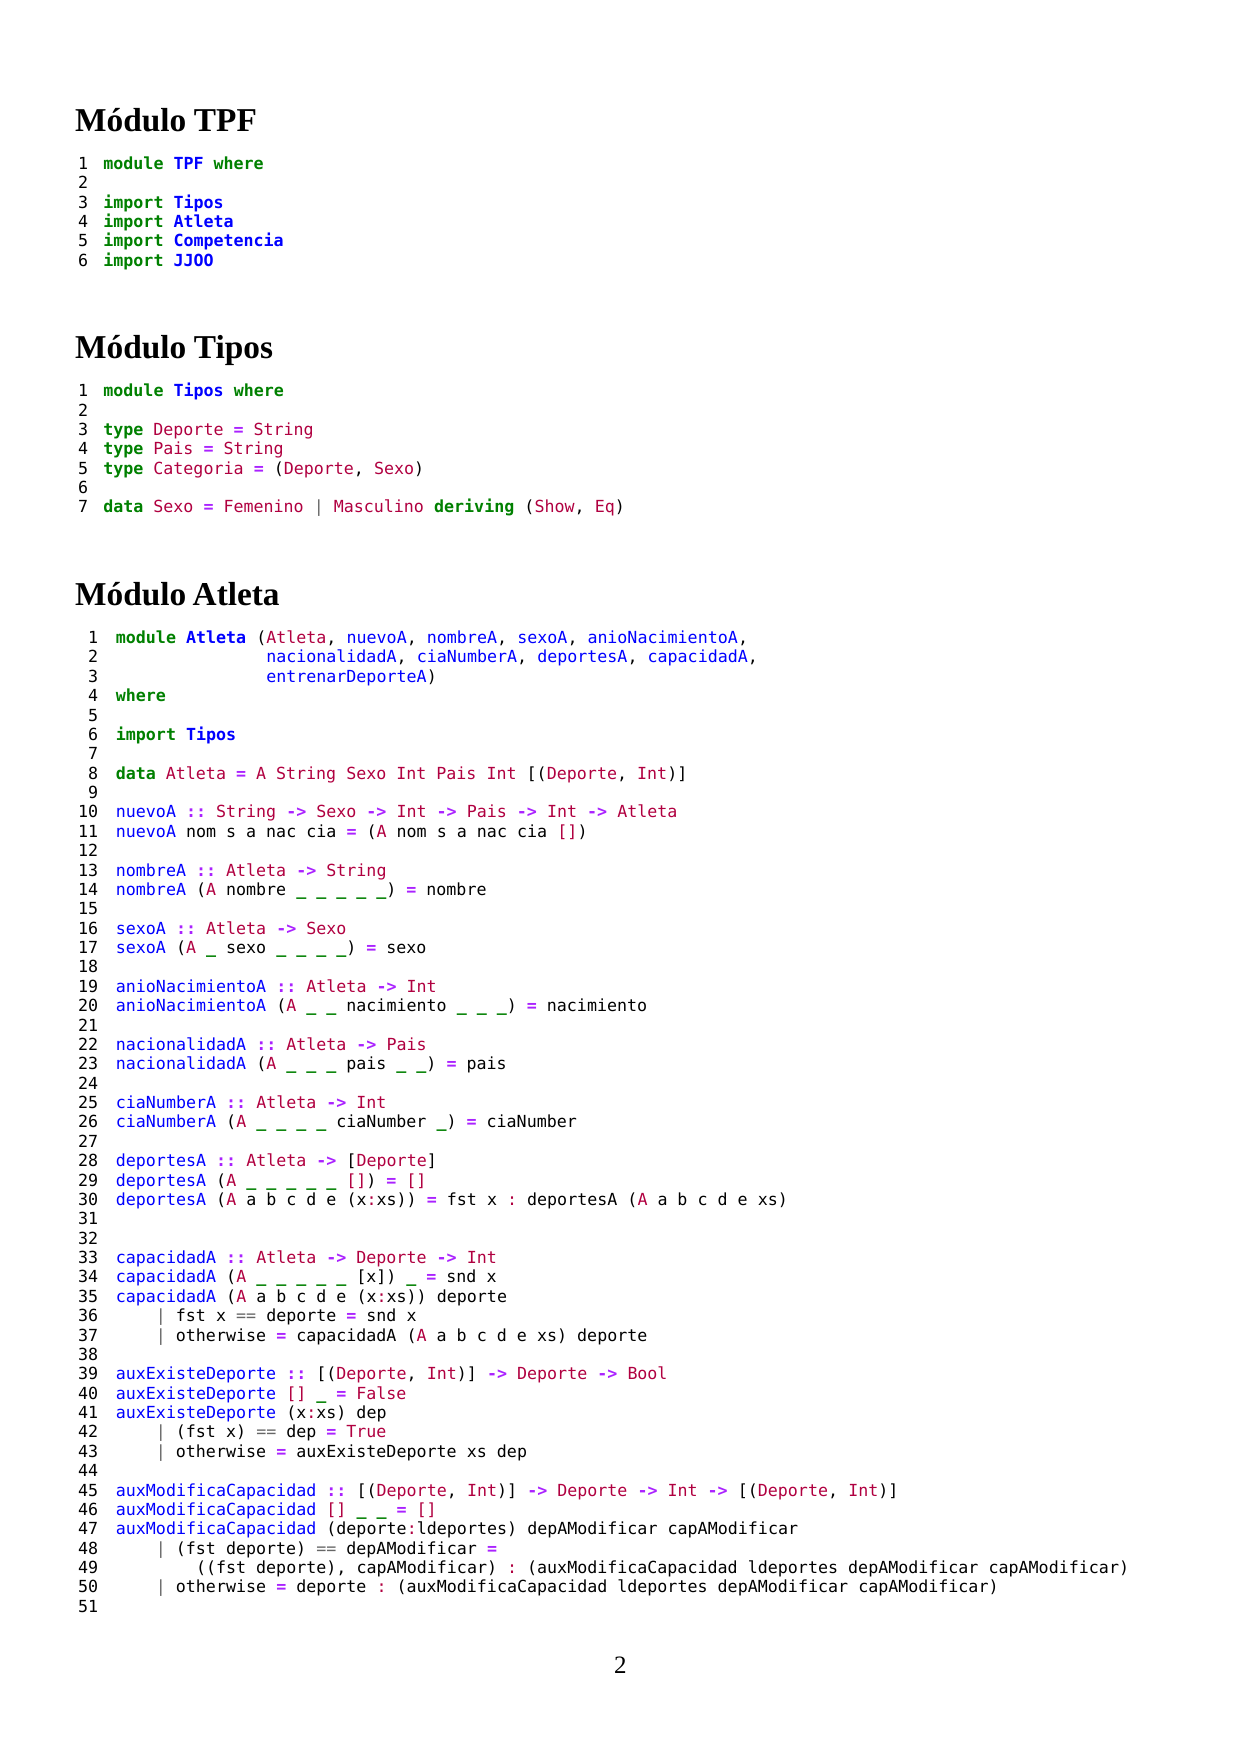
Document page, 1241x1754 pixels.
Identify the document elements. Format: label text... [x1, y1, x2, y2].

table_header module Atleta (Atleta, nuevoA, nombreA, sexoA, anioNacimientoA, nacionalidadA, ciaNumberA, deportesA, capacidadA, entrenarDeporteA) where import Tipos data Atleta = A String Sexo Int Pais Int [(Deporte, Int)] nuevoA :: String -> Sexo -> Int -> Pais -> Int -> Atleta nuevoA nom s a nac cia = (A nom s a nac cia []) nombreA :: Atleta -> String nombreA (A nombre _ _ _ _ _) = nombre sexoA :: Atleta -> Sexo sexoA (A _ sexo _ _ _ _) = sexo anioNacimientoA :: Atleta -> Int anioNacimientoA (A _ _ nacimiento _ _ _) = nacimiento nacionalidadA :: Atleta -> Pais nacionalidadA (A _ _ _ pais _ _) = pais ciaNumberA :: Atleta -> Int ciaNumberA (A _ _ _ _ ciaNumber _) = ciaNumber deportesA :: Atleta -> [Deporte] deportesA (A _ _ _ _ _ []) = [] deportesA (A a b c d e (x:xs)) = fst x : deportesA (A a b c d e xs) capacidadA :: Atleta -> Deporte -> Int capacidadA (A _ _ _ _ _ [x]) _ = snd x capacidadA (A a b c d e (x:xs)) deporte | fst x == deporte = snd x | otherwise = capacidadA (A a b c d e xs) deporte auxExisteDeporte :: [(Deporte, Int)] -> Deporte -> Bool auxExisteDeporte [] _ = False auxExisteDeporte (x:xs) dep | (fst x) == dep = True | otherwise = auxExisteDeporte xs dep auxModificaCapacidad :: [(Deporte, Int)] -> Deporte -> Int -> [(Deporte, Int)] auxModificaCapacidad [] _ _ = [] auxModificaCapacidad (deporte:ldeportes) depAModificar capAModificar | (fst deporte) == depAModificar = ((fst deporte), capAModificar) : (auxModificaCapacidad ldeportes depAModificar capAModificar) | otherwise = deporte : (auxModificaCapacidad ldeportes depAModificar capAModificar) [113, 625, 1240, 1619]
table_header 1 2 3 4 5 6 7 8 9 10 11 12 13 14 15 16 17 18 19 20 21 22 23 24 25 26 27 28 29 30 31 32 33 34 35 36 37 38 39 40 41 42 43 44 45 46 47 48 49 50 51 [75, 625, 113, 1619]
subtitle Módulo Atleta [75, 574, 1165, 612]
table_header 1 2 3 4 5 6 [75, 151, 100, 302]
table_header module Tipos where type Deporte = String type Pais = String type Categoria = (Deporte, Sexo) data Sexo = Femenino | Masculino deriving (Show, Eq) [100, 378, 766, 549]
table_header 1 2 3 4 5 6 7 [75, 378, 100, 549]
table_header module TPF where import Tipos import Atleta import Competencia import JJOO [100, 151, 341, 302]
subtitle Módulo Tipos [75, 327, 1165, 366]
subtitle Módulo TPF [75, 100, 1165, 138]
